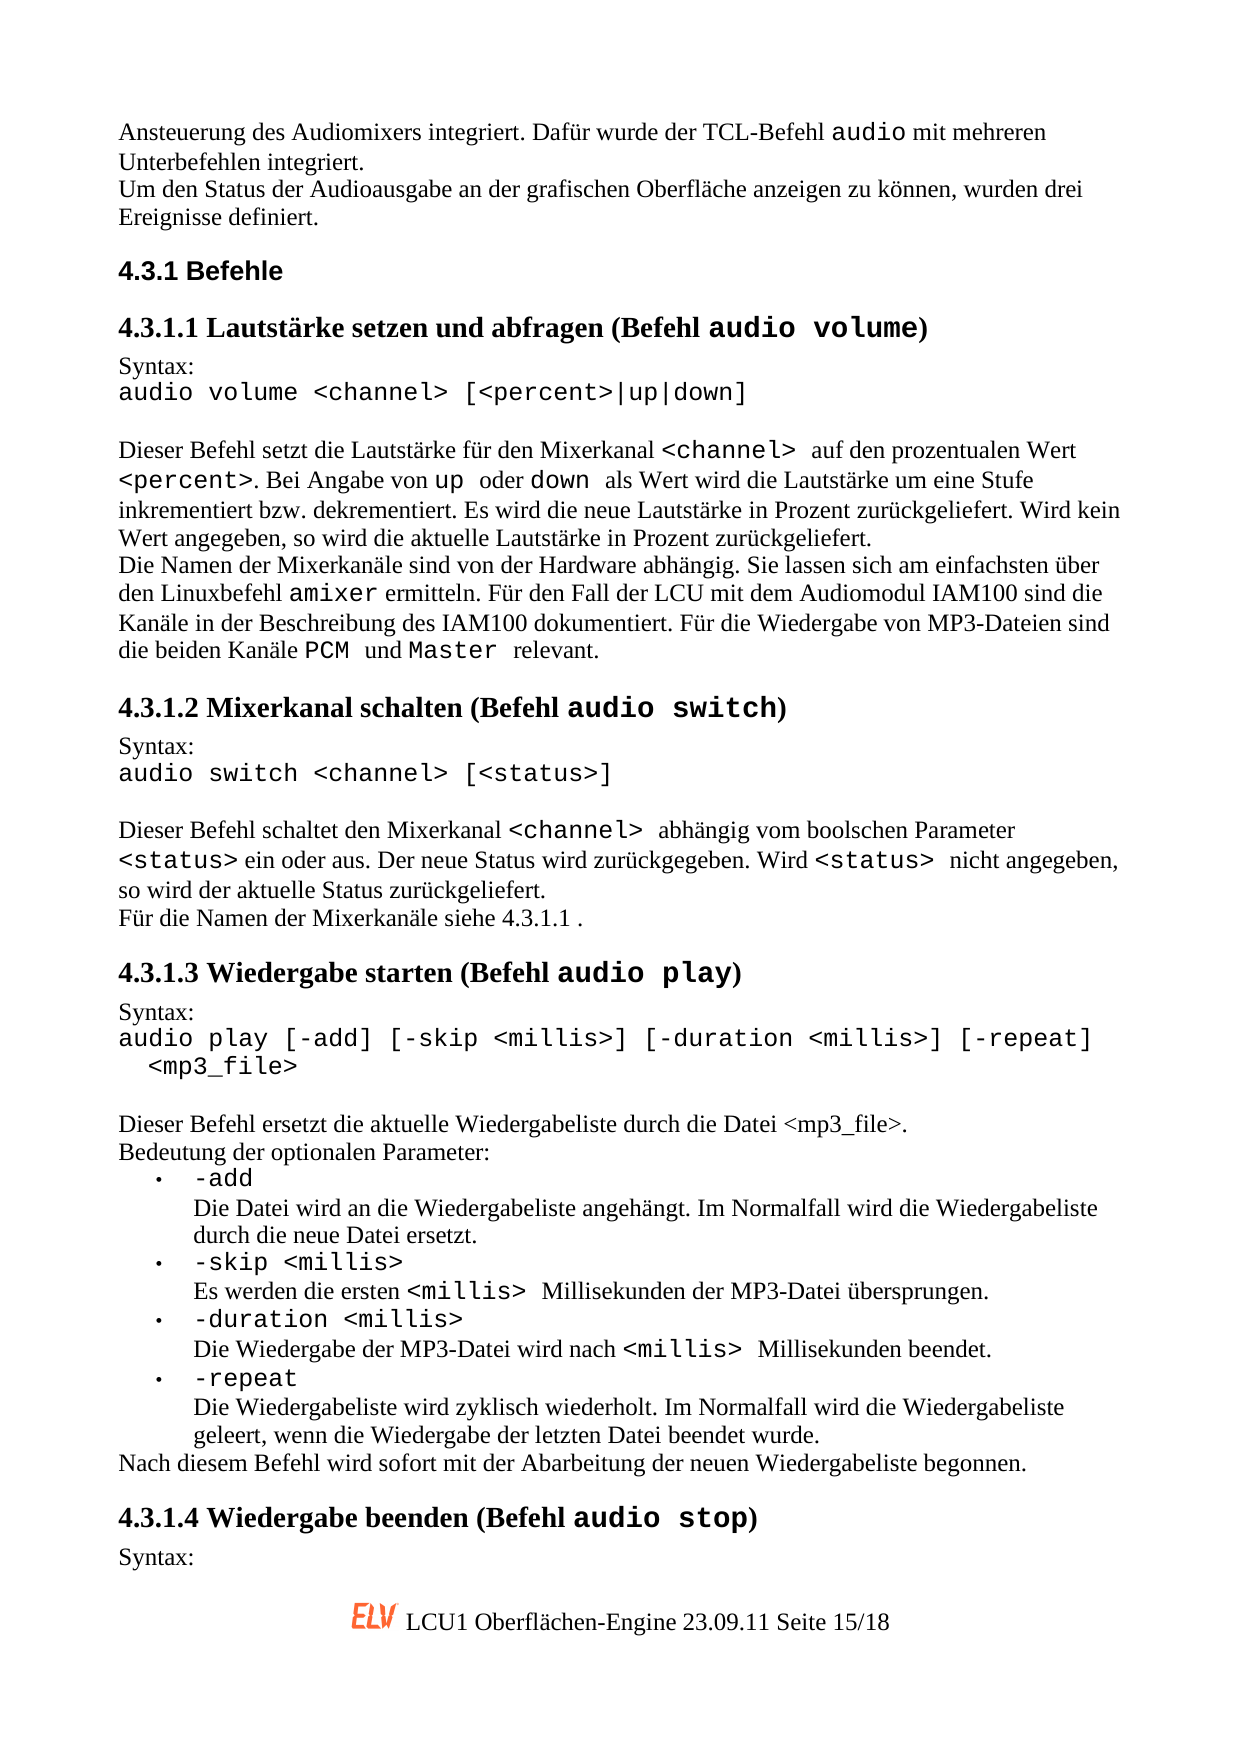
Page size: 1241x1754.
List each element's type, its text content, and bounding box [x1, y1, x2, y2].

text audio play [-add] [-skip <millis>] [-duration <millis>] [-repeat] <mp3_file> [118, 1025, 1122, 1082]
text Syntax: [118, 1543, 1122, 1570]
text Bedeutung der optionalen Parameter: [118, 1138, 1122, 1166]
text Syntax: [118, 998, 1122, 1025]
subtitle Mixerkanal schalten (Befehl audio switch) [118, 691, 1122, 726]
list -duration <millis> Die Wiedergabe der MP3-Datei wird nach <millis> Millisekunden beendet. [156, 1307, 1122, 1365]
text Um den Status der Audioausgabe an der grafischen Oberfläche anzeigen zu können, wurden drei Ereignisse definiert. [118, 176, 1122, 231]
text Dieser Befehl schaltet den Mixerkanal <channel> abhängig vom boolschen Parameter <status> ein oder aus. Der neue Status wird zurückgegeben. Wird <status> nicht angegeben, so wird der aktuelle Status zurückgeliefert. [118, 817, 1122, 904]
subtitle Befehle [118, 256, 1122, 286]
text Für die Namen der Mixerkanäle siehe 4.3.1.1 . [118, 904, 1122, 932]
text Dieser Befehl setzt die Lautstärke für den Mixerkanal <channel> auf den prozentualen Wert <percent>. Bei Angabe von up oder down als Wert wird die Lautstärke um eine Stufe inkrementiert bzw. dekrementiert. Es wird die neue Lautstärke in Prozent zurückgeliefert. Wird kein Wert angegeben, so wird die aktuelle Lautstärke in Prozent zurückgeliefert. [118, 436, 1122, 551]
subtitle Wiedergabe beenden (Befehl audio stop) [118, 1502, 1122, 1536]
subtitle Lautstärke setzen und abfragen (Befehl audio volume) [118, 311, 1122, 346]
list -skip <millis> Es werden die ersten <millis> Millisekunden der MP3-Datei übersprungen. [156, 1249, 1122, 1307]
text Ansteuerung des Audiomixers integriert. Dafür wurde der TCL-Befehl audio mit mehreren Unterbefehlen integriert. [118, 118, 1122, 176]
picture [350, 1601, 400, 1631]
list -add Die Datei wird an die Wiedergabeliste angehängt. Im Normalfall wird die Wiedergabeliste durch die neue Datei ersetzt. [156, 1166, 1122, 1249]
text Syntax: [118, 352, 1122, 380]
text Nach diesem Befehl wird sofort mit der Abarbeitung der neuen Wiedergabeliste begonnen. [118, 1449, 1122, 1477]
subtitle Wiedergabe starten (Befehl audio play) [118, 957, 1122, 991]
text Dieser Befehl ersetzt die aktuelle Wiedergabeliste durch die Datei <mp3_file>. [118, 1110, 1122, 1138]
text Die Namen der Mixerkanäle sind von der Hardware abhängig. Sie lassen sich am einfachsten über den Linuxbefehl amixer ermitteln. Für den Fall der LCU mit dem Audiomodul IAM100 sind die Kanäle in der Beschreibung des IAM100 dokumentiert. Für die Wiedergabe von MP3-Dateien sind die beiden Kanäle PCM und Master relevant. [118, 551, 1122, 666]
text audio switch <channel> [<status>] [118, 760, 1122, 788]
text audio volume <channel> [<percent>|up|down] [118, 380, 1122, 408]
list -repeat Die Wiedergabeliste wird zyklisch wiederholt. Im Normalfall wird die Wiedergabeliste geleert, wenn die Wiedergabe der letzten Datei beendet wurde. [156, 1365, 1122, 1449]
text Syntax: [118, 732, 1122, 760]
